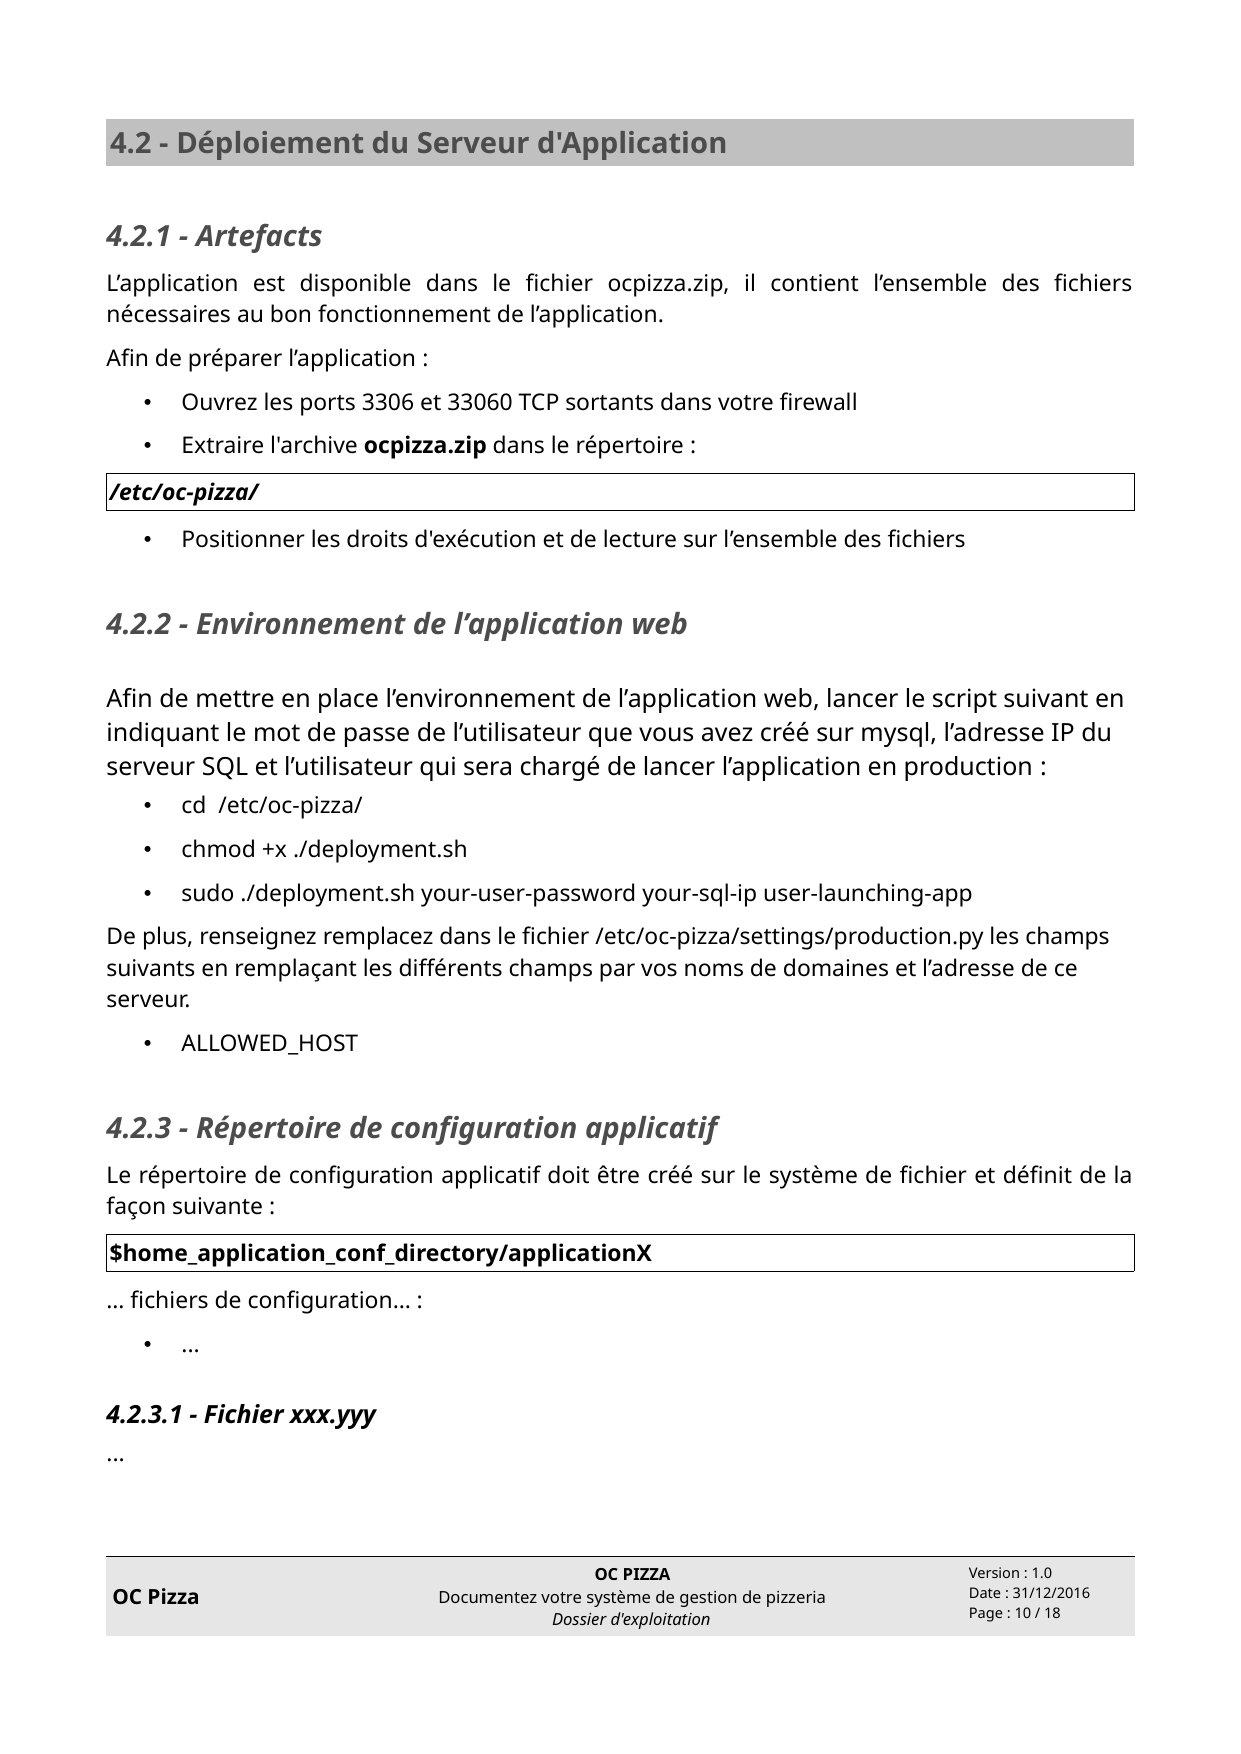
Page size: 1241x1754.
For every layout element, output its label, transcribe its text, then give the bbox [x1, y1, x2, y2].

list chmod +x ./deployment.sh [144, 833, 1134, 864]
list sudo ./deployment.sh your-user-password your-sql-ip user-launching-app [144, 876, 1134, 908]
text ... [106, 1437, 1134, 1468]
text De plus, renseignez remplacez dans le fichier /etc/oc-pizza/settings/production.py les champs suivants en remplaçant les différents champs par vos noms de domaines et l’adresse de ce serveur. [106, 920, 1134, 1014]
subtitle Artefacts [106, 215, 1134, 254]
text L’application est disponible dans le fichier ocpizza.zip, il contient l’ensemble des fichiers nécessaires au bon fonctionnement de l’application. [106, 267, 1134, 329]
list ... [144, 1327, 1134, 1359]
list cd /etc/oc-pizza/ [144, 789, 1134, 820]
subtitle Environnement de l’application web [106, 603, 1134, 643]
subtitle Répertoire de configuration applicatif [106, 1107, 1134, 1147]
text … fichiers de configuration… : [106, 1284, 1134, 1315]
list Positionner les droits d'exécution et de lecture sur l’ensemble des fichiers [144, 523, 1134, 554]
text Afin de préparer l’application : [106, 342, 1134, 373]
list ALLOWED_HOST [144, 1026, 1134, 1058]
text $home_application_conf_directory/applicationX [107, 1235, 1134, 1271]
subtitle Afin de mettre en place l’environnement de l’application web, lancer le script suivant en indiquant le mot de passe de l’utilisateur que vous avez créé sur mysql, l’adresse IP du serveur SQL et l’utilisateur qui sera chargé de lancer l’application en production : [106, 681, 1134, 783]
text /etc/oc-pizza/ [107, 474, 1134, 510]
text Le répertoire de configuration applicatif doit être créé sur le système de fichier et définit de la façon suivante : [106, 1159, 1134, 1221]
subtitle Fichier xxx.yyy [106, 1396, 1134, 1430]
subtitle Déploiement du Serveur d'Application [107, 120, 1133, 165]
list Ouvrez les ports 3306 et 33060 TCP sortants dans votre firewall [144, 386, 1134, 417]
list Extraire l'archive ocpizza.zip dans le répertoire : [144, 429, 1134, 461]
